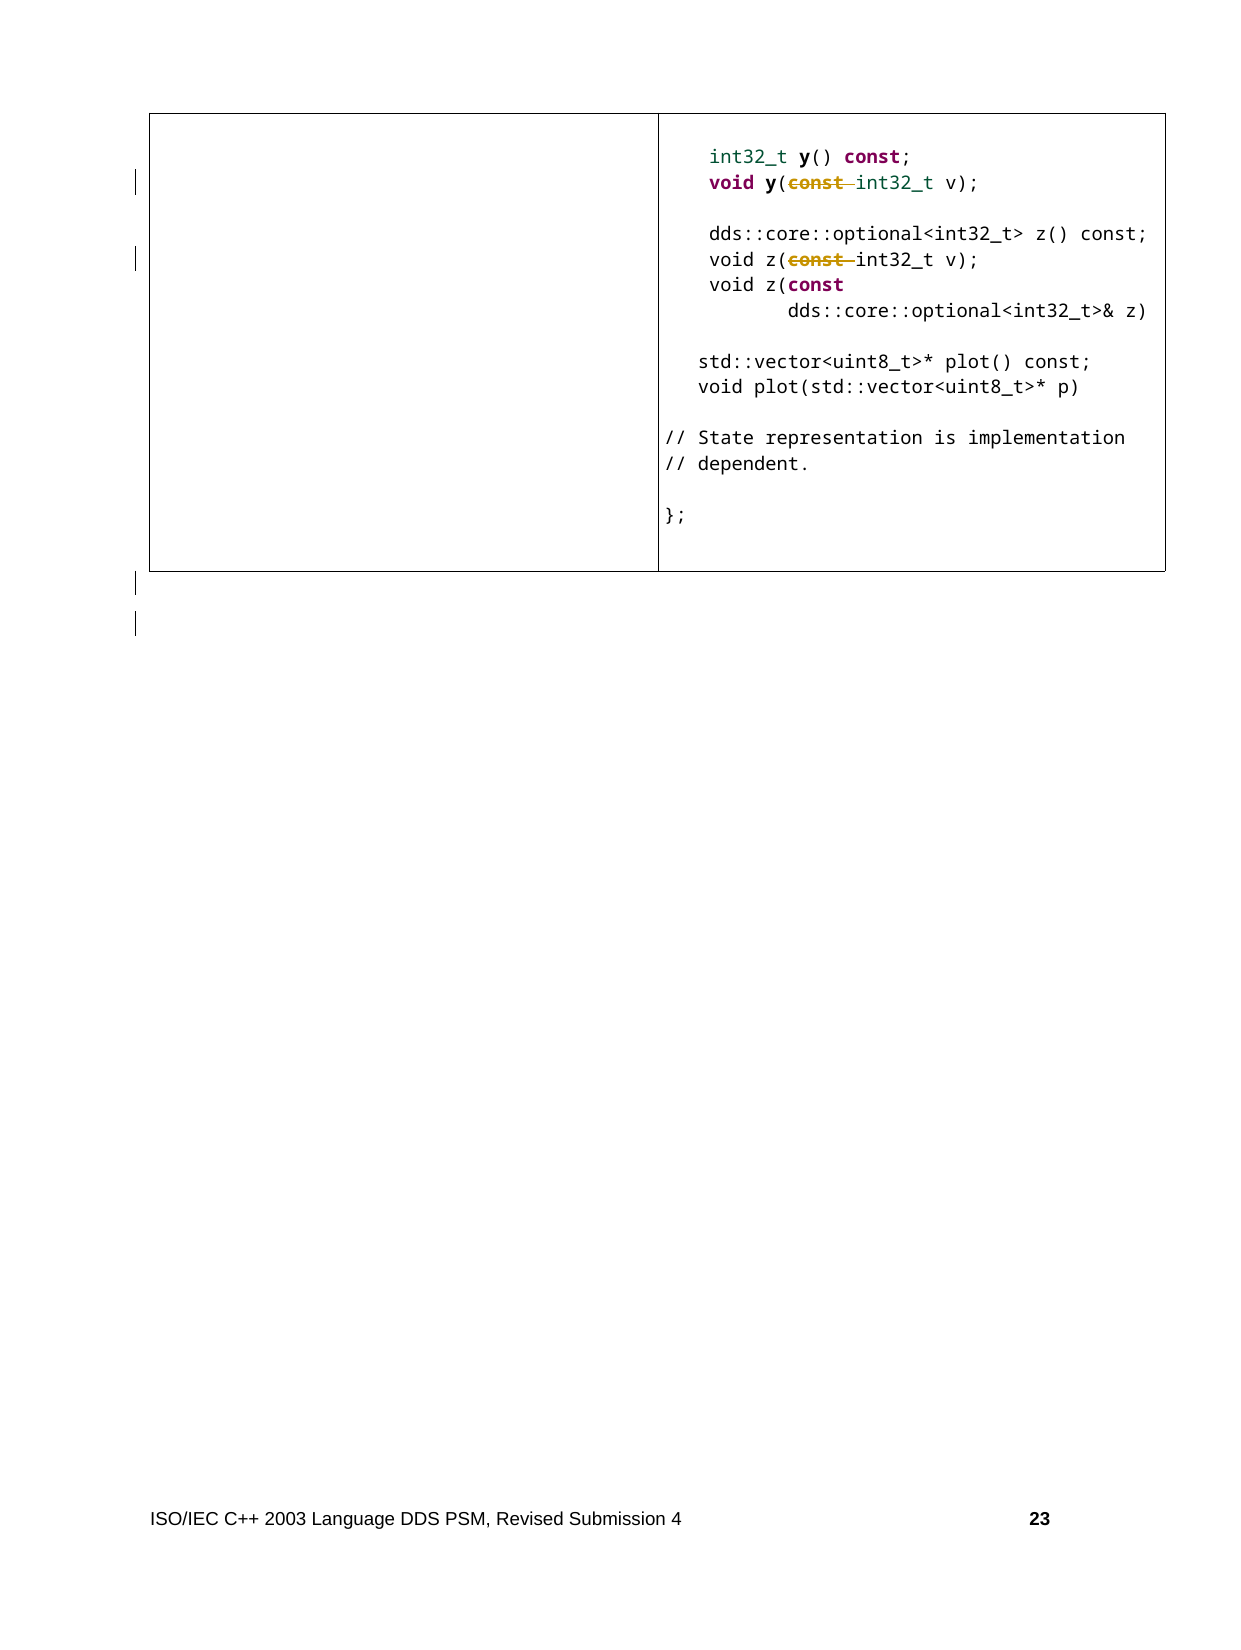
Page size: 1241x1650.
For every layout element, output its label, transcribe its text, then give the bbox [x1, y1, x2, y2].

table_cell class RadarTrack { public: RadarTrack(); RadarTrack(const std::string& id, int32_t x, int32_t y, int32_t z, std::vector<uint8_t>* plot); public: std::string id() const; void id(const std::string& s); int32_t x() const; void x(int32_t v); int32_t y() const; void y(int32_t v); dds::core::optional<int32_t> z() const; void z(int32_t v); void z(const dds::core::optional<int32_t>& z) std::vector<uint8_t>* plot() const; void plot(std::vector<uint8_t>* p) // State representation is implementation // dependent. }; [659, 114, 1165, 571]
table_cell [150, 114, 658, 571]
